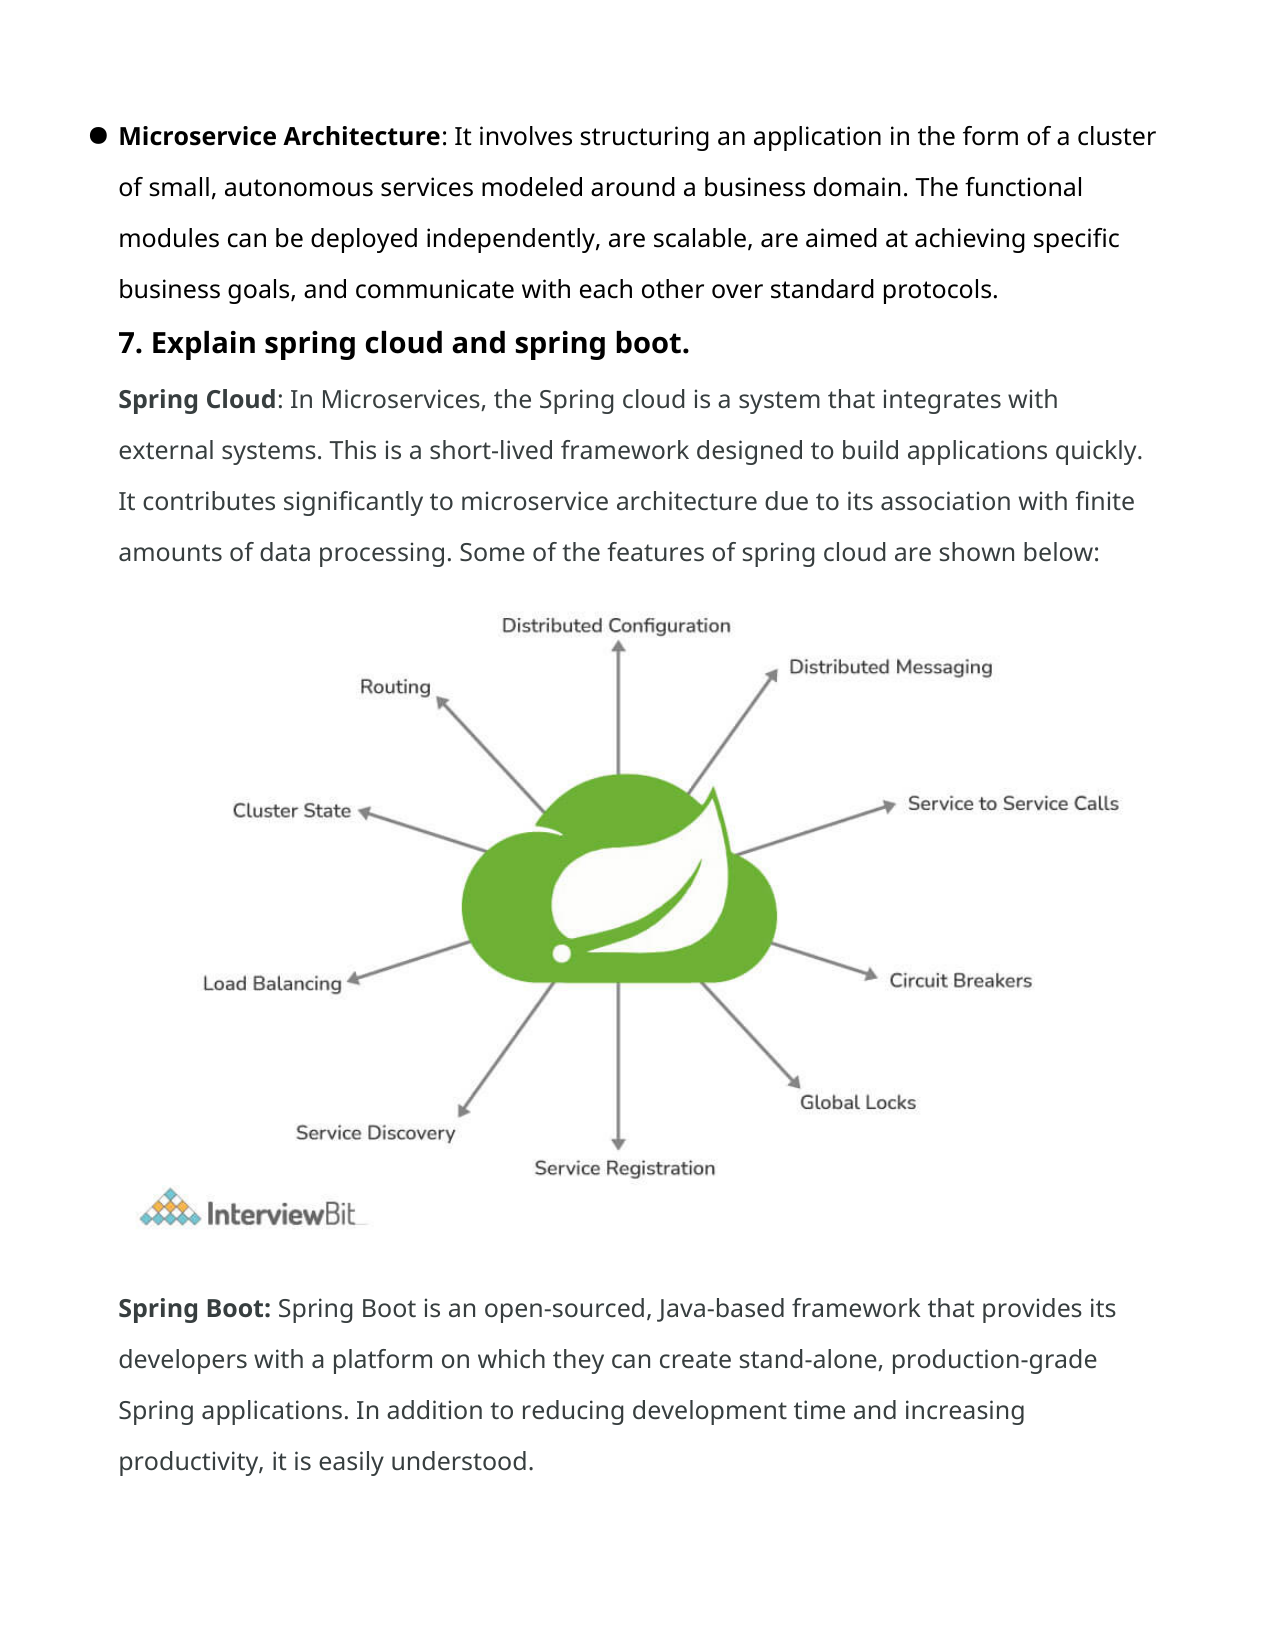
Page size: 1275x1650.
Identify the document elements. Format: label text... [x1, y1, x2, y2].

picture [118, 586, 1154, 1247]
text Spring Boot: Spring Boot is an open-sourced, Java-based framework that provides its developers with a platform on which they can create stand-alone, production-grade Spring applications. In addition to reducing development time and increasing productivity, it is easily understood. [118, 1291, 1157, 1478]
list Microservice Architecture: It involves structuring an application in the form of a cluster of small, autonomous services modeled around a business domain. The functional modules can be deployed independently, are scalable, are aimed at achieving specific business goals, and communicate with each other over standard protocols. [118, 118, 1157, 305]
subtitle 7. Explain spring cloud and spring boot. [118, 322, 1157, 362]
text Spring Cloud: In Microservices, the Spring cloud is a system that integrates with external systems. This is a short-lived framework designed to build applications quickly. It contributes significantly to microservice architecture due to its association with finite amounts of data processing. Some of the features of spring cloud are shown below: [118, 382, 1157, 569]
